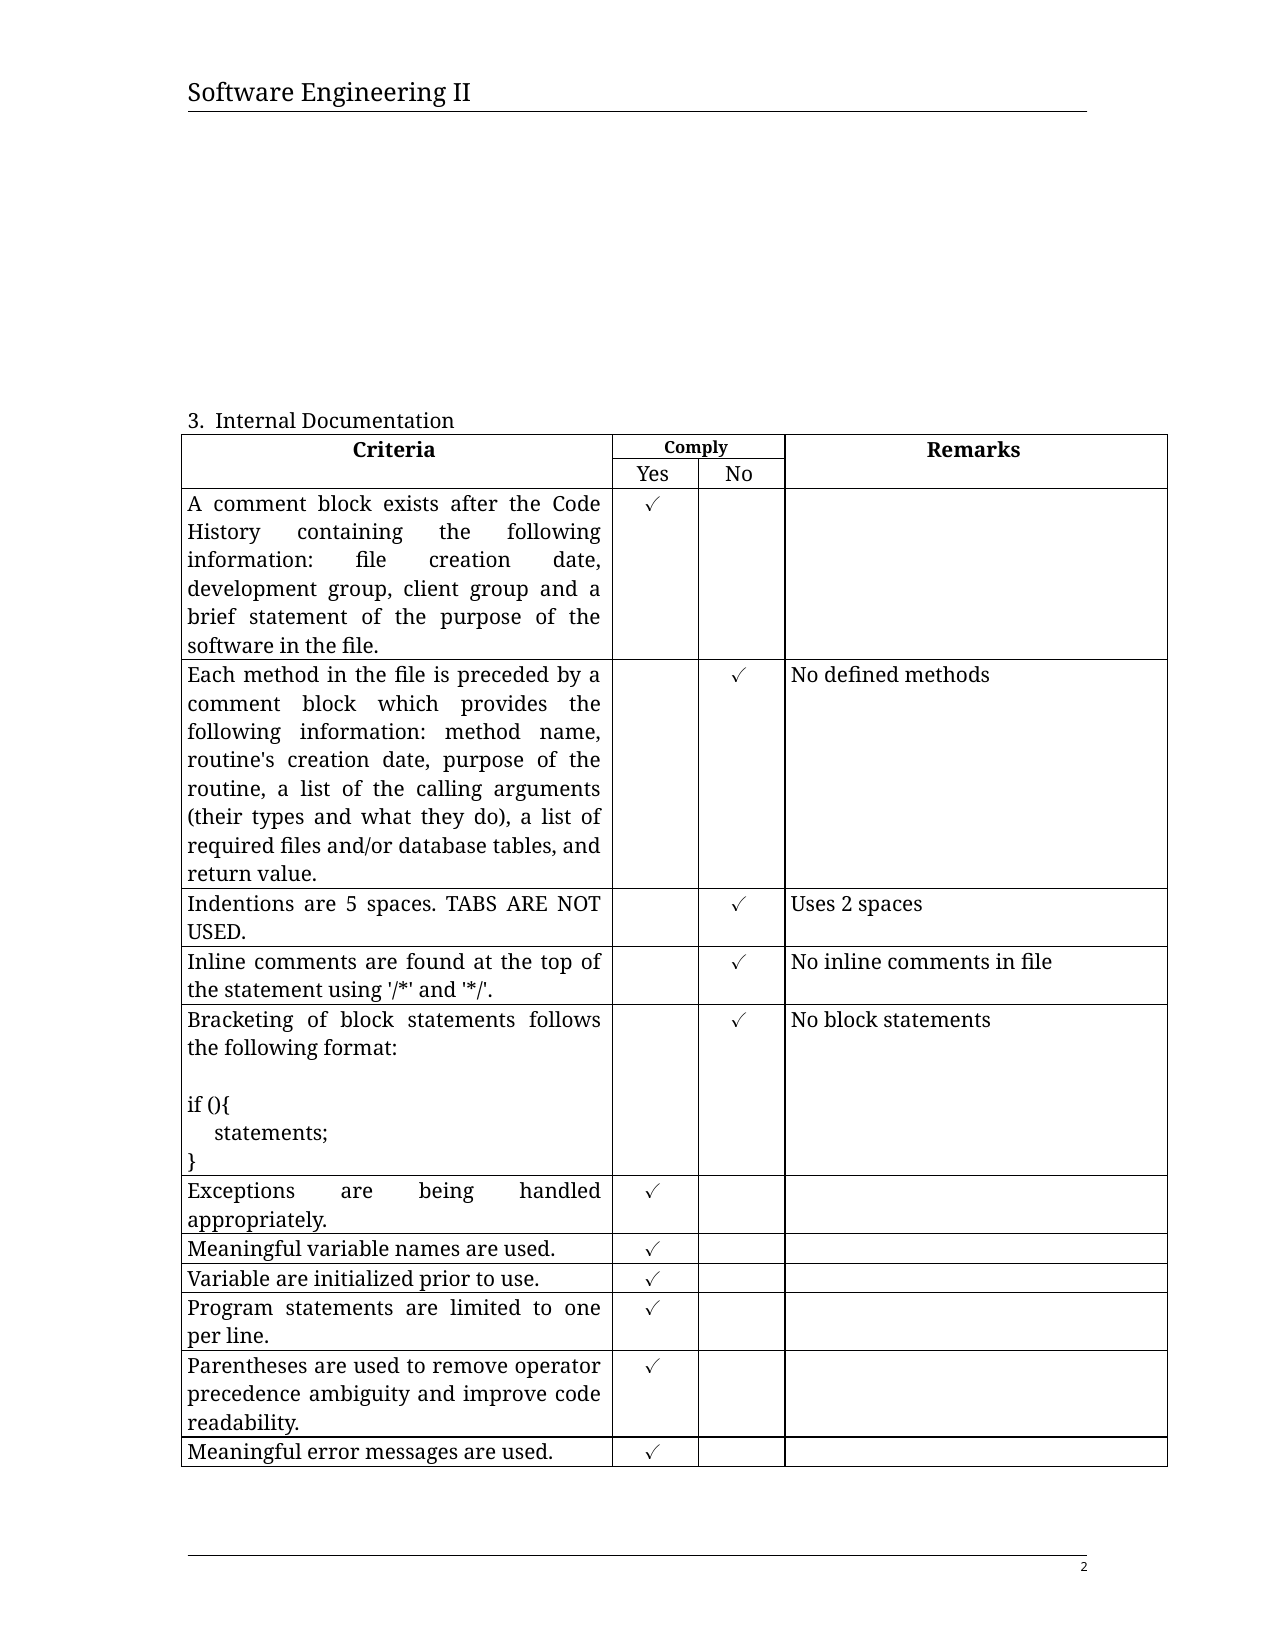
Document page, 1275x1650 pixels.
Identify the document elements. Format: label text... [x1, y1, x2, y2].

table_cell ✓ [699, 660, 784, 888]
table_cell [613, 1005, 698, 1175]
table_cell [786, 1293, 1167, 1350]
table_header Remarks [786, 435, 1167, 488]
table_cell [786, 1234, 1167, 1263]
table_cell ✓ [613, 1176, 698, 1233]
table_cell No inline comments in file [786, 947, 1167, 1004]
table_cell ✓ [613, 1438, 698, 1466]
table_cell Bracketing of block statements follows the following format: if (){ statements; } [182, 1005, 612, 1175]
table_cell [613, 889, 698, 946]
table_cell Program statements are limited to one per line. [182, 1293, 612, 1350]
table_cell ✓ [613, 1264, 698, 1292]
table_cell [786, 489, 1167, 659]
table_cell [613, 947, 698, 1004]
table_cell Uses 2 spaces [786, 889, 1167, 946]
table_cell [786, 1438, 1167, 1466]
text 3. Internal Documentation [187, 406, 1087, 434]
table_cell ✓ [699, 889, 784, 946]
table_cell Indentions are 5 spaces. TABS ARE NOT USED. [182, 889, 612, 946]
table_header Criteria [182, 435, 612, 488]
table_cell ✓ [613, 1293, 698, 1350]
table_cell [699, 489, 784, 659]
table_cell ✓ [613, 1234, 698, 1263]
table_cell [786, 1351, 1167, 1436]
table_cell Inline comments are found at the top of the statement using '/*' and '*/'. [182, 947, 612, 1004]
table_cell [613, 660, 698, 888]
table_cell A comment block exists after the Code History containing the following information: file creation date, development group, client group and a brief statement of the purpose of the software in the file. [182, 489, 612, 659]
table_cell Meaningful error messages are used. [182, 1438, 612, 1466]
table_cell Parentheses are used to remove operator precedence ambiguity and improve code readability. [182, 1351, 612, 1436]
table_cell Each method in the file is preceded by a comment block which provides the following information: method name, routine's creation date, purpose of the routine, a list of the calling arguments (their types and what they do), a list of required files and/or database tables, and return value. [182, 660, 612, 888]
table_header Comply [613, 435, 784, 458]
table_cell No [699, 459, 784, 488]
table_cell [699, 1264, 784, 1292]
table_cell Yes [613, 459, 698, 488]
table_cell [699, 1234, 784, 1263]
table_cell ✓ [613, 489, 698, 659]
table_cell No block statements [786, 1005, 1167, 1175]
table_cell Variable are initialized prior to use. [182, 1264, 612, 1292]
table_cell No defined methods [786, 660, 1167, 888]
table_cell [699, 1351, 784, 1436]
table_cell [699, 1293, 784, 1350]
table_cell Meaningful variable names are used. [182, 1234, 612, 1263]
table_cell [699, 1438, 784, 1466]
table_cell [786, 1176, 1167, 1233]
table_cell Exceptions are being handled appropriately. [182, 1176, 612, 1233]
table_cell ✓ [699, 1005, 784, 1175]
table_cell ✓ [613, 1351, 698, 1436]
table_cell [699, 1176, 784, 1233]
table_cell [786, 1264, 1167, 1292]
table_cell ✓ [699, 947, 784, 1004]
